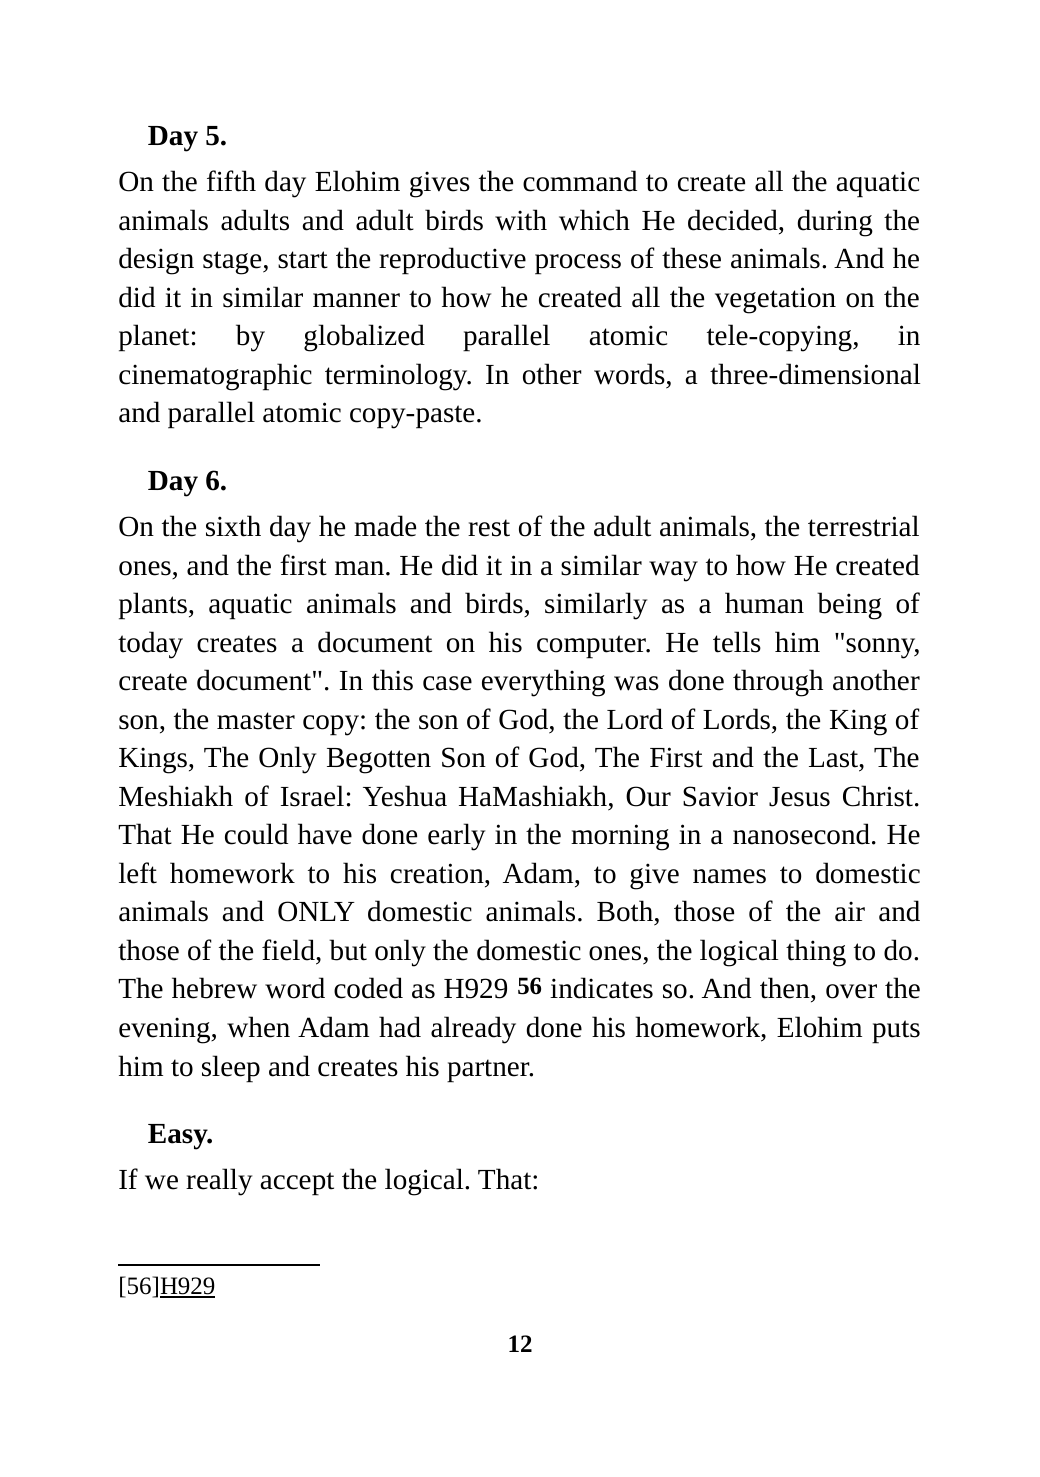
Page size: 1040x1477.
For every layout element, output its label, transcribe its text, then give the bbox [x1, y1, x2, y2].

subtitle Day 5. [148, 118, 921, 152]
text If we really accept the logical. That: [118, 1162, 921, 1196]
subtitle Easy. [148, 1116, 921, 1150]
subtitle Day 6. [148, 463, 921, 497]
text On the sixth day he made the rest of the adult animals, the terrestrial ones, and the first man. He did it in a similar way to how He created plants, aquatic animals and birds, similarly as a human being of today creates a document on his computer. He tells him "sonny, create document". In this case everything was done through another son, the master copy: the son of God, the Lord of Lords, the King of Kings, The Only Begotten Son of God, The First and the Last, The Meshiakh of Israel: Yeshua HaMashiakh, Our Savior Jesus Christ. That He could have done early in the morning in a nanosecond. He left homework to his creation, Adam, to give names to domestic animals and ONLY domestic animals. Both, those of the air and those of the field, but only the domestic ones, the logical thing to do. The hebrew word coded as H929 indicates so. And then, over the evening, when Adam had already done his homework, Elohim puts him to sleep and creates his partner. [118, 509, 921, 1082]
text On the fifth day Elohim gives the command to create all the aquatic animals adults and adult birds with which He decided, during the design stage, start the reproductive process of these animals. And he did it in similar manner to how he created all the vegetation on the planet: by globalized parallel atomic tele-copying, in cinematographic terminology. In other words, a three-dimensional and parallel atomic copy-paste. [118, 164, 921, 429]
text H929 [118, 1271, 921, 1300]
